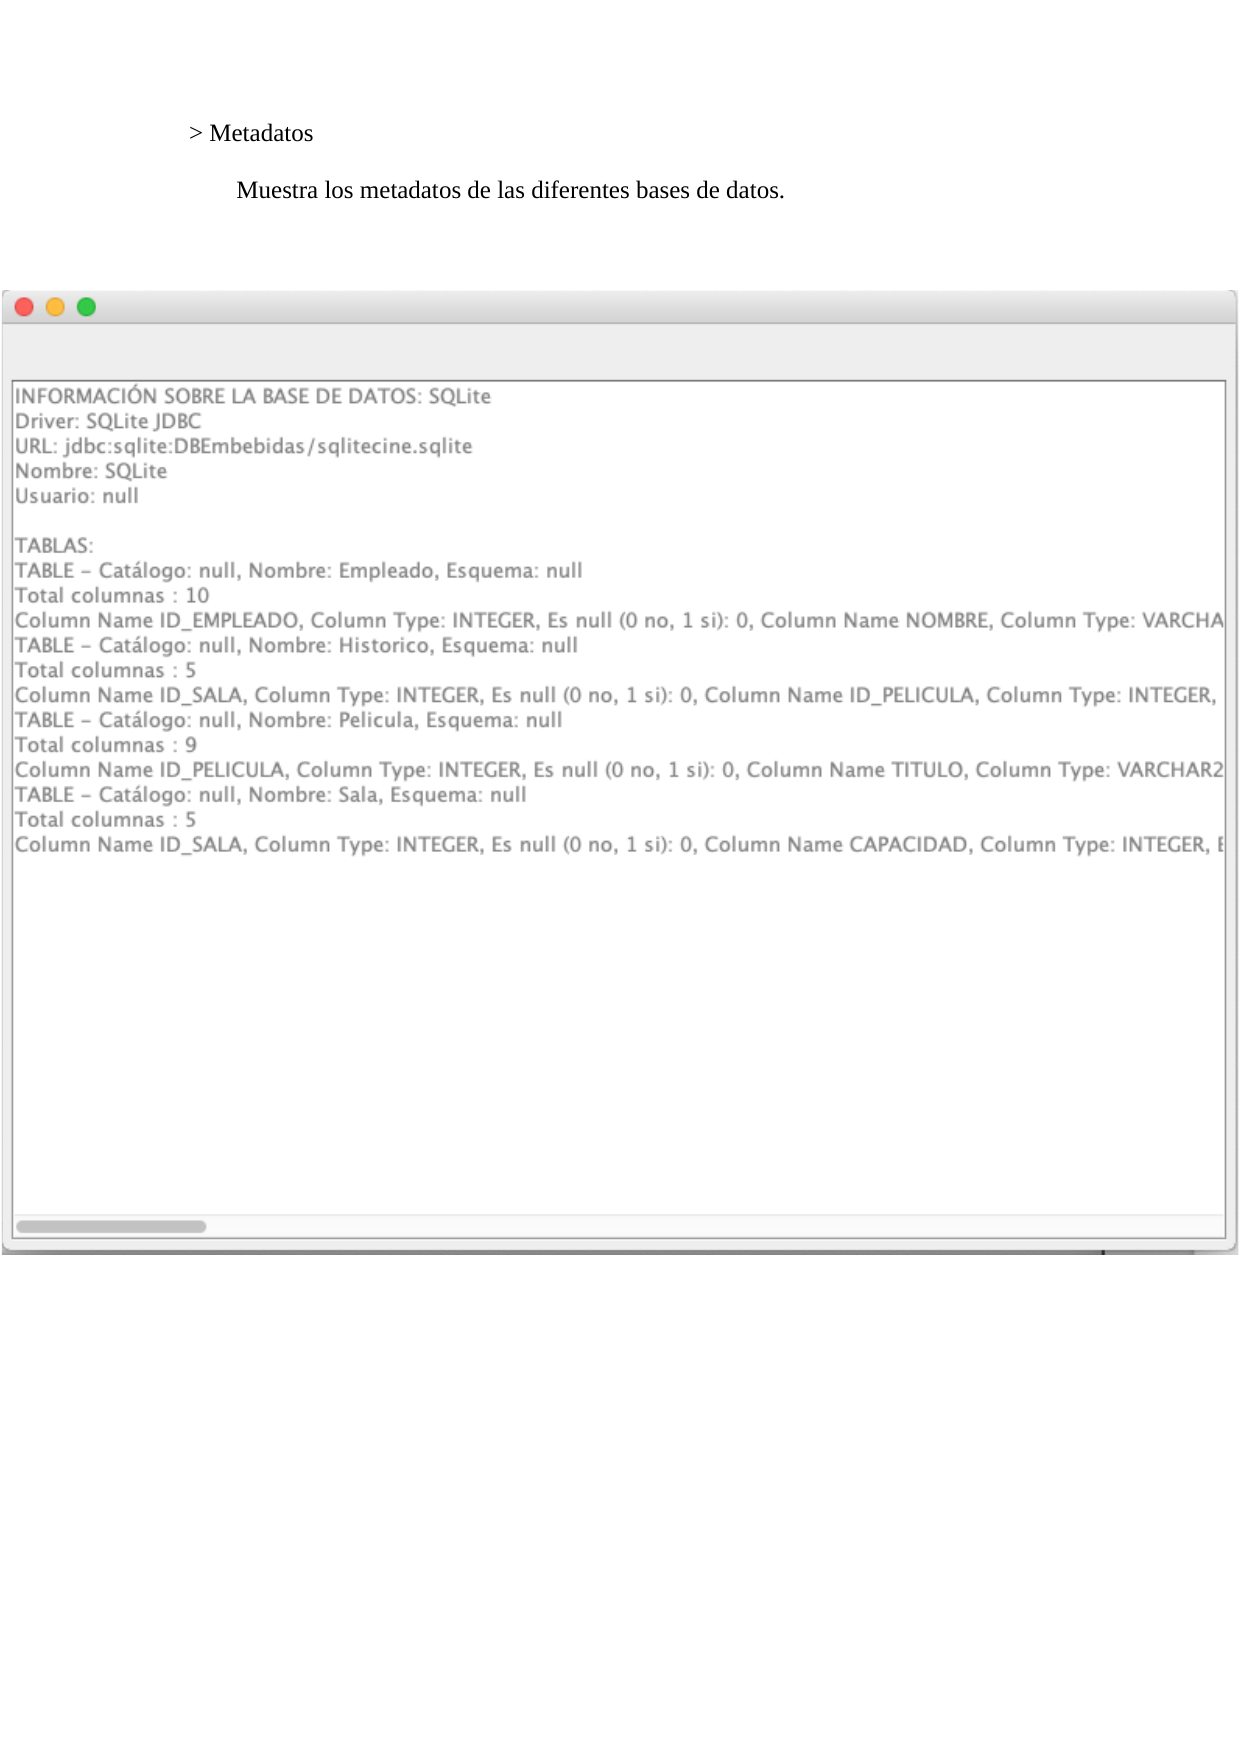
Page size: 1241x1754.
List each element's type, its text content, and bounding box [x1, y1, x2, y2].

picture [1, 290, 1239, 1255]
text Muestra los metadatos de las diferentes bases de datos. [236, 176, 1122, 204]
text > Metadatos [189, 118, 1122, 147]
